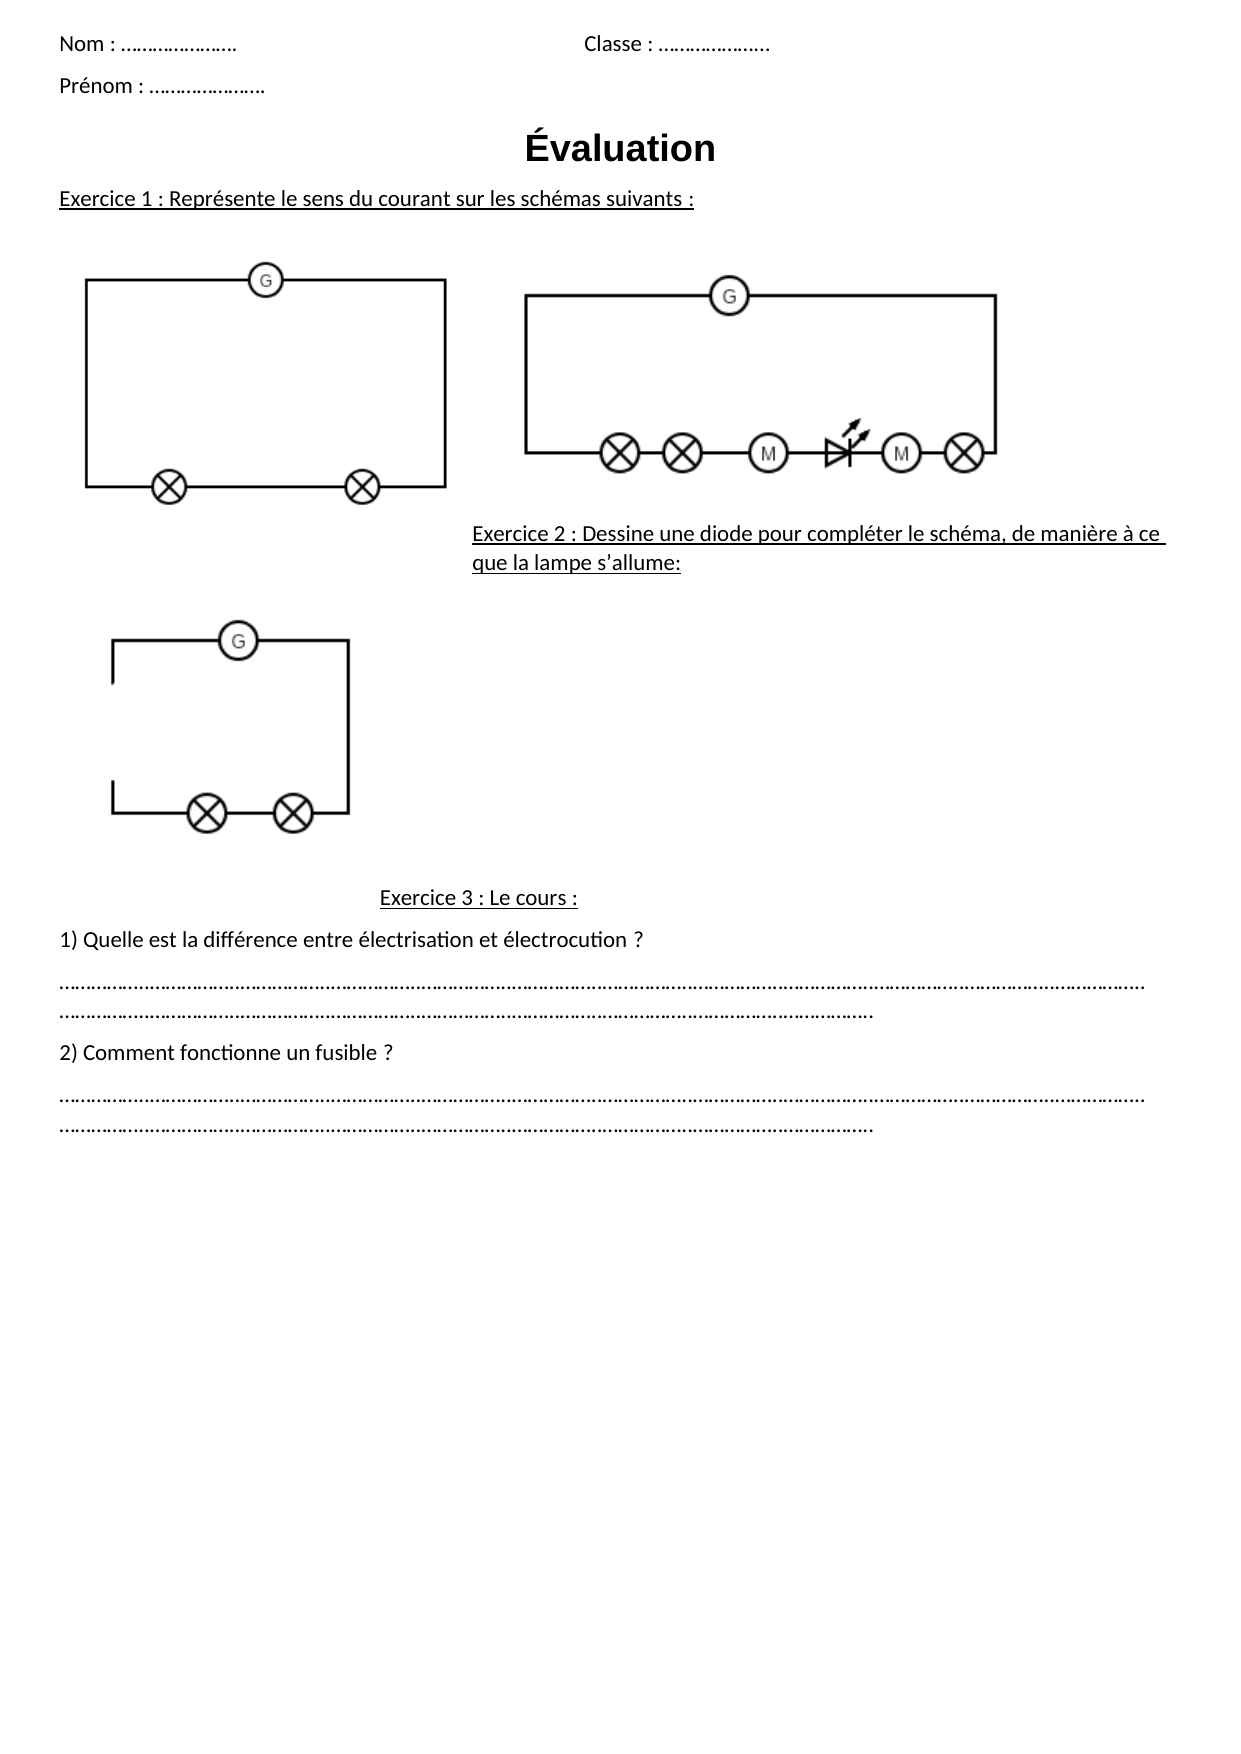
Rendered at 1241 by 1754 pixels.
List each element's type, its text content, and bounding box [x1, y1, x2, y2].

text ……………..……………..……………..……………..……………..……………..……………..……………..……………..……………..……………..……………..……………..……………..……………..……………..……………..……………..……………..……………..…………….. [59, 967, 1181, 1024]
text Prénom : …………………. [59, 71, 1181, 99]
text 1) Quelle est la différence entre électrisation et électrocution ? [59, 925, 1181, 953]
text Exercice 1 : Représente le sens du courant sur les schémas suivants : [59, 184, 1181, 212]
picture [67, 579, 380, 892]
text Exercice 3 : Le cours : [59, 883, 1181, 911]
text ……………..……………..……………..……………..……………..……………..……………..……………..……………..……………..……………..……………..……………..……………..……………..……………..……………..……………..……………..……………..…………….. [59, 1080, 1181, 1138]
picture [60, 226, 473, 556]
picture [495, 234, 1027, 516]
text Exercice 2 : Dessine une diode pour compléter le schéma, de manière à ce que la lampe s’allume: [59, 519, 1181, 576]
subtitle Évaluation [59, 126, 1181, 169]
text Nom : …………………. Classe : ………………... [59, 29, 1181, 58]
text 2) Comment fonctionne un fusible ? [59, 1038, 1181, 1066]
